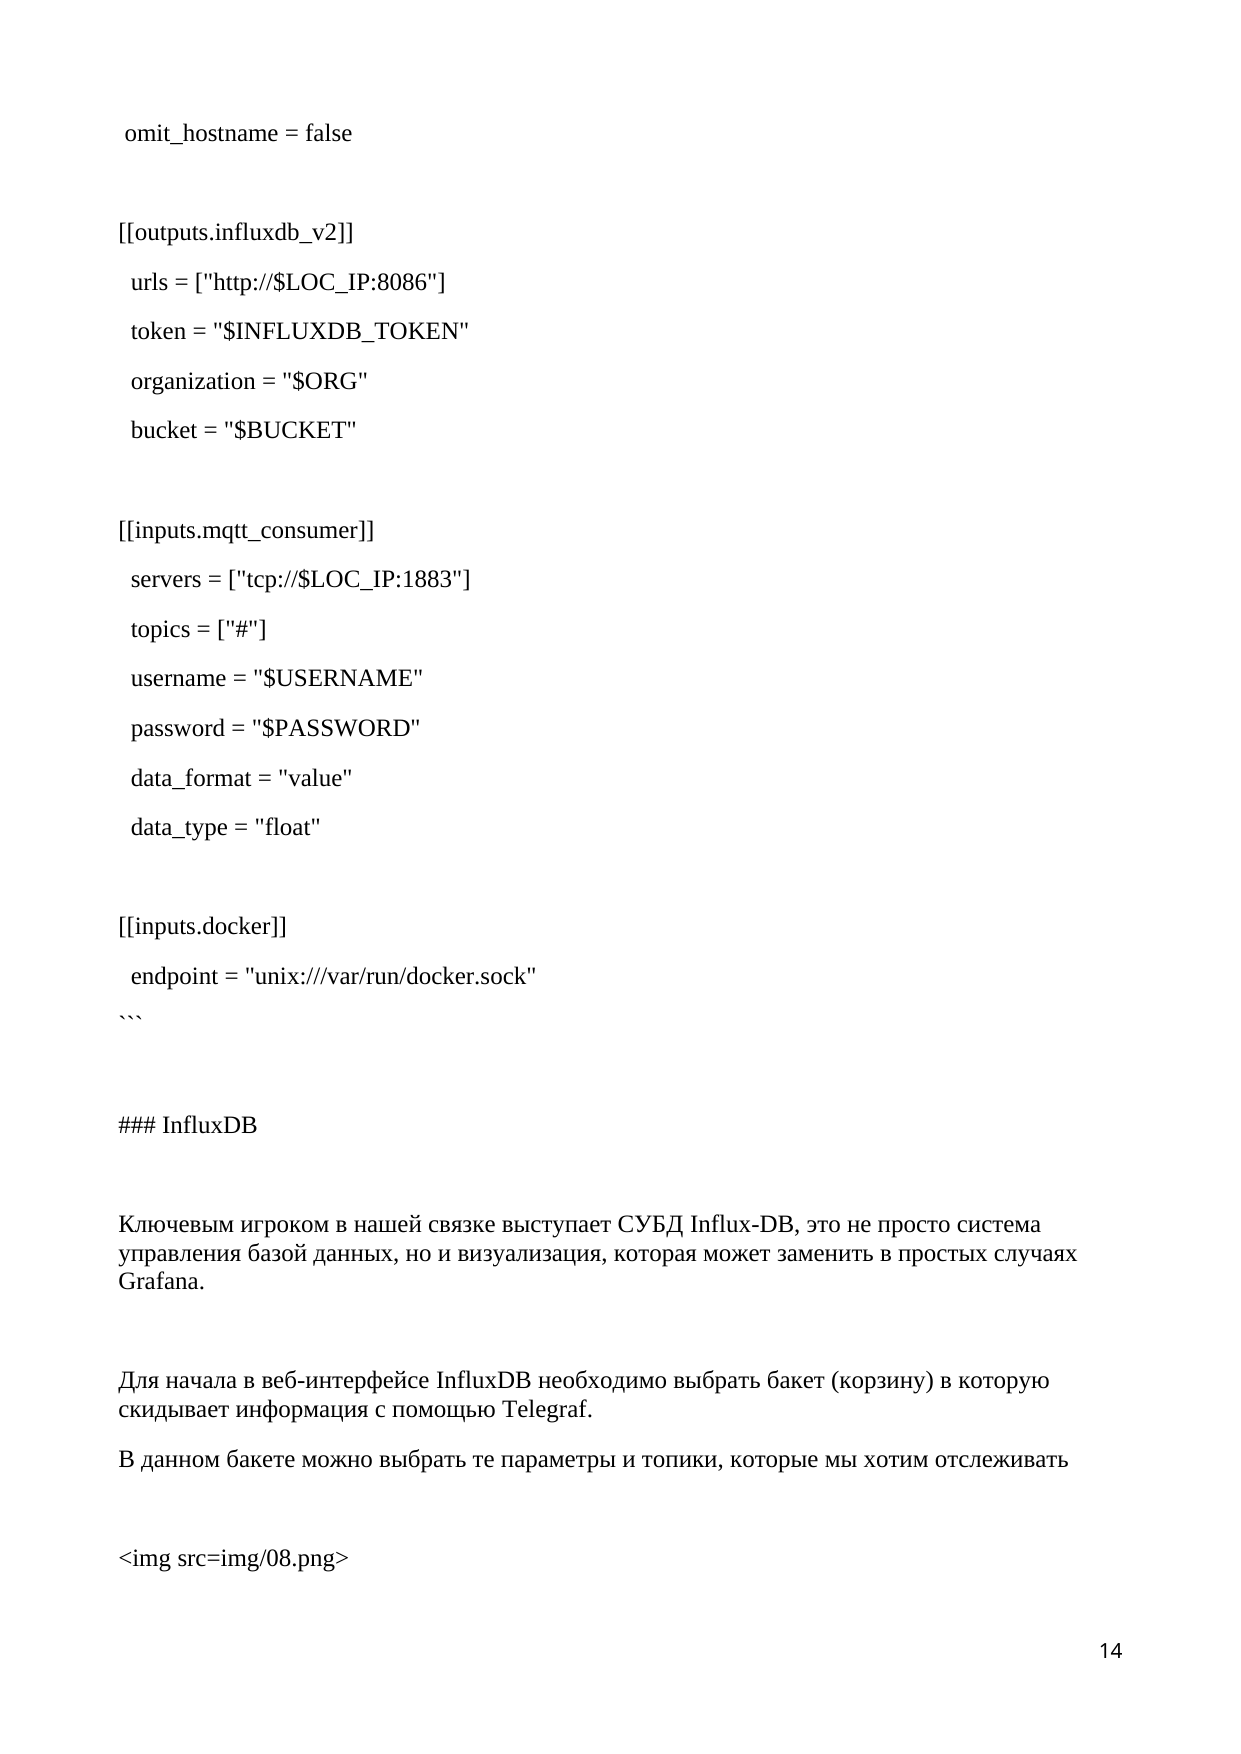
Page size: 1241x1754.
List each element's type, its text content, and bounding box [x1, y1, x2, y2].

text urls = ["http://$LOC_IP:8086"] [118, 267, 1122, 296]
text [[inputs.mqtt_consumer]] [118, 515, 1122, 543]
text [[inputs.docker]] [118, 911, 1122, 940]
text [[outputs.influxdb_v2]] [118, 217, 1122, 246]
text ``` [118, 1011, 1122, 1039]
text organization = "$ORG" [118, 366, 1122, 395]
text <img src=img/08.png> [118, 1543, 1122, 1572]
text data_type = "float" [118, 812, 1122, 841]
text В данном бакете можно выбрать те параметры и топики, которые мы хотим отслеживать [118, 1444, 1122, 1473]
text ### InfluxDB [118, 1110, 1122, 1138]
text bucket = "$BUCKET" [118, 416, 1122, 444]
text servers = ["tcp://$LOC_IP:1883"] [118, 564, 1122, 593]
text Ключевым игроком в нашей связке выступает СУБД Influx-DB, это не просто система управления базой данных, но и визуализация, которая может заменить в простых случаях Grafana. [118, 1209, 1122, 1295]
text endpoint = "unix:///var/run/docker.sock" [118, 961, 1122, 990]
text token = "$INFLUXDB_TOKEN" [118, 316, 1122, 345]
text omit_hostname = false [118, 118, 1122, 147]
text Для начала в веб-интерфейсе InfluxDB необходимо выбрать бакет (корзину) в которую скидывает информация с помощью Telegraf. [118, 1366, 1122, 1423]
text username = "$USERNAME" [118, 663, 1122, 692]
text data_format = "value" [118, 763, 1122, 791]
text topics = ["#"] [118, 614, 1122, 643]
text password = "$PASSWORD" [118, 713, 1122, 742]
